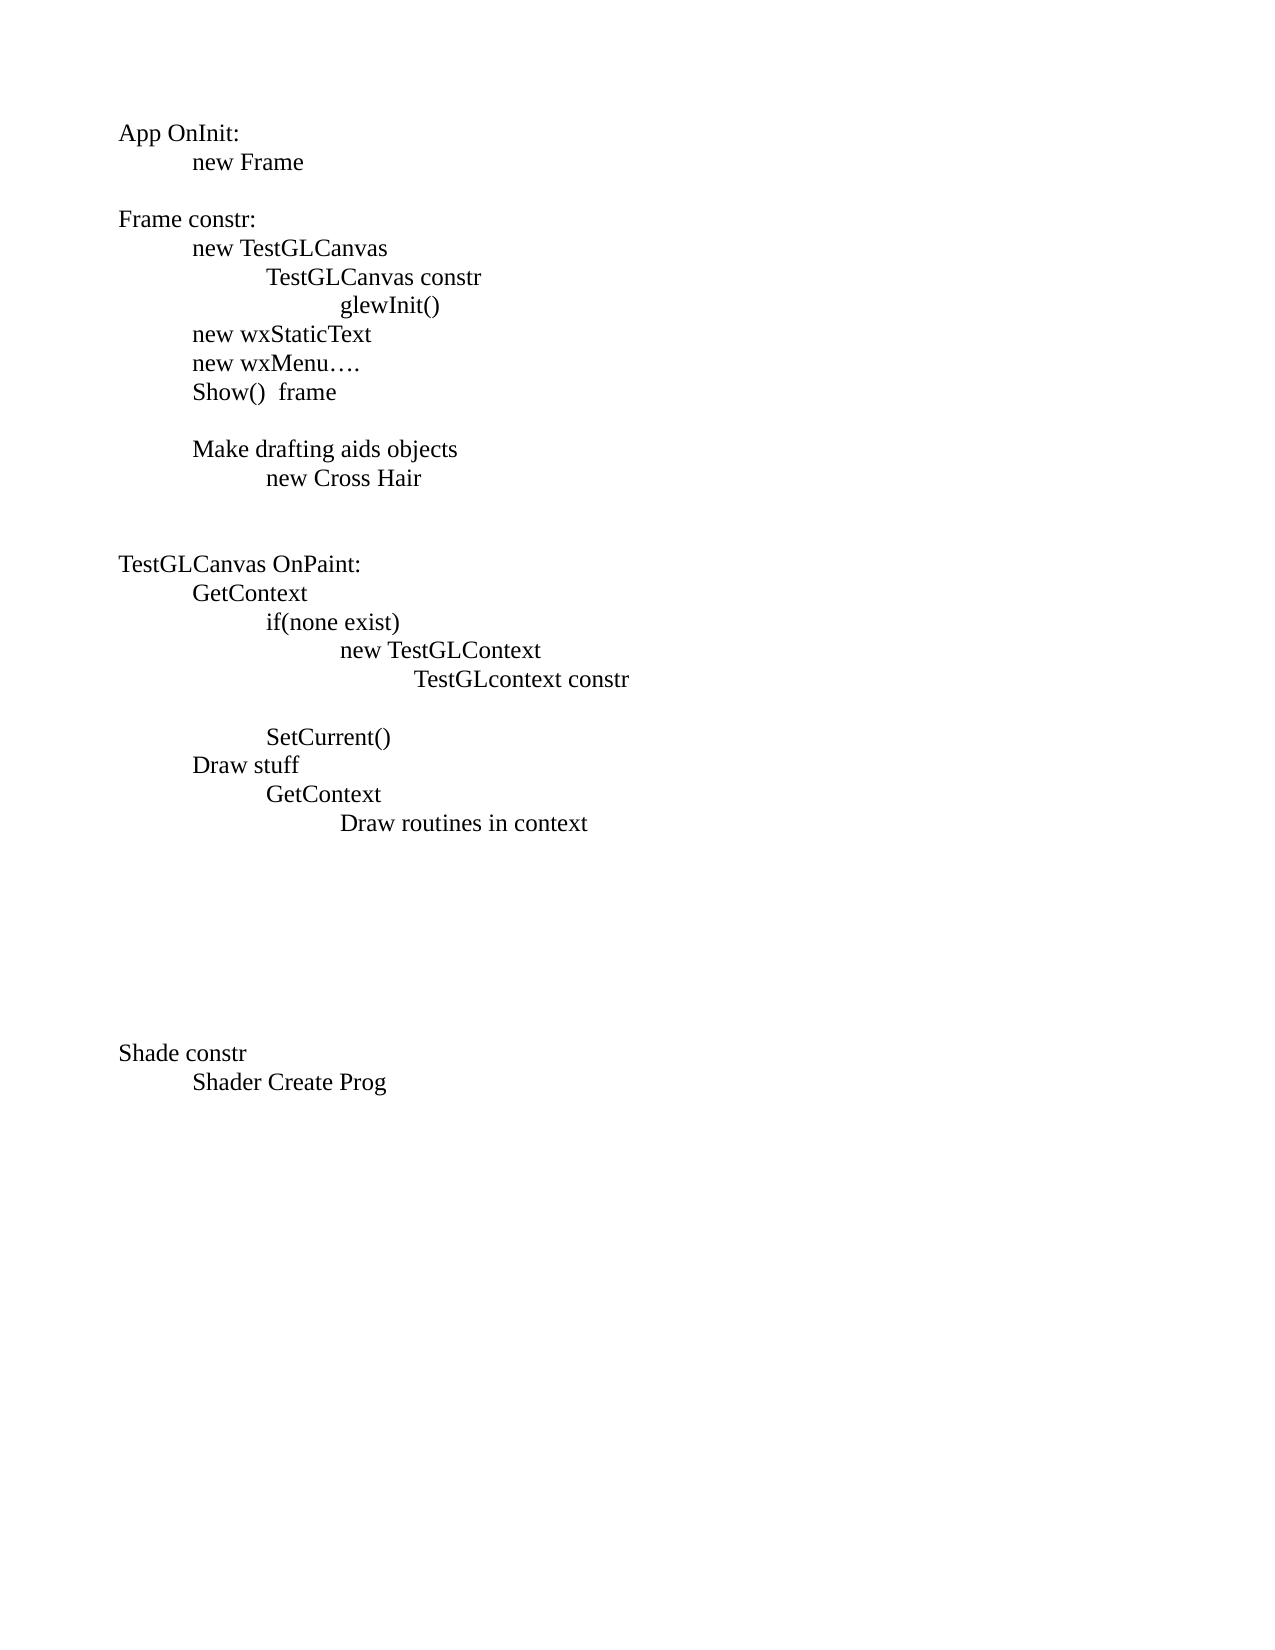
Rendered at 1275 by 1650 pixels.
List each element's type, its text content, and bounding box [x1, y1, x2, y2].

text App OnInit: [118, 118, 1157, 147]
text TestGLCanvas constr [118, 262, 1157, 291]
text Show() frame [118, 377, 1157, 406]
text if(none exist) [118, 607, 1157, 636]
text Frame constr: [118, 204, 1157, 233]
text new Frame [118, 147, 1157, 176]
text Shader Create Prog [118, 1067, 1157, 1096]
text new TestGLCanvas [118, 233, 1157, 262]
text Make drafting aids objects [118, 434, 1157, 463]
text new Cross Hair [118, 463, 1157, 492]
text TestGLcontext constr [118, 664, 1157, 693]
text GetContext [118, 578, 1157, 607]
text Shade constr [118, 1038, 1157, 1067]
text TestGLCanvas OnPaint: [118, 549, 1157, 578]
text new wxStaticText [118, 319, 1157, 348]
text GetContext [118, 779, 1157, 808]
text new TestGLContext [118, 636, 1157, 664]
text Draw stuff [118, 751, 1157, 779]
text Draw routines in context [118, 808, 1157, 837]
text new wxMenu…. [118, 348, 1157, 377]
text SetCurrent() [118, 722, 1157, 751]
text glewInit() [118, 291, 1157, 319]
